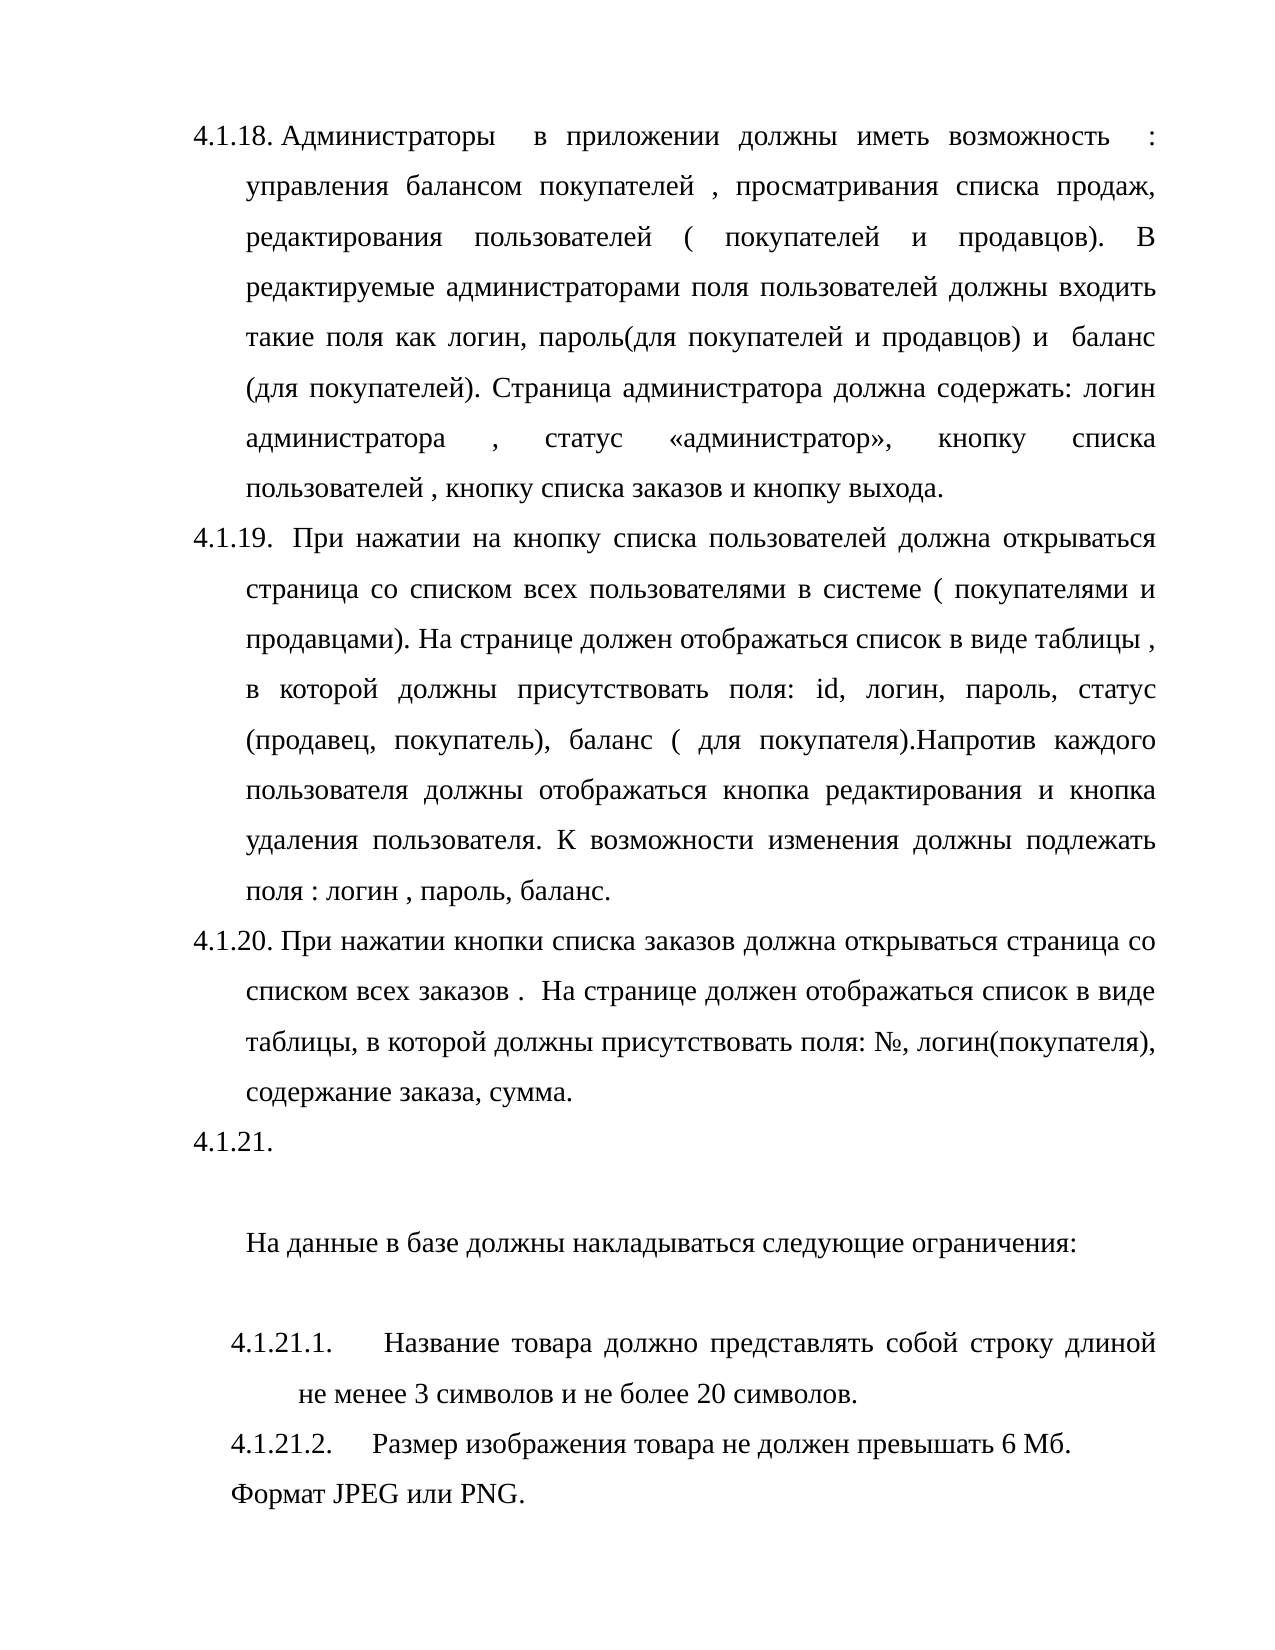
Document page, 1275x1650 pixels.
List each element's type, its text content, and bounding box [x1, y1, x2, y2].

list При нажатии на кнопку списка пользователей должна открываться страница со списком всех пользователями в системе ( покупателями и продавцами). На странице должен отображаться список в виде таблицы , в которой должны присутствовать поля: id, логин, пароль, статус (продавец, покупатель), баланс ( для покупателя).Напротив каждого пользователя должны отображаться кнопка редактирования и кнопка удаления пользователя. К возможности изменения должны подлежать поля : логин , пароль, баланс. [193, 521, 1157, 906]
list Название товара должно представлять собой строку длиной не менее 3 символов и не более 20 символов. [231, 1326, 1157, 1409]
list Размер изображения товара не должен превышать 6 Мб. [231, 1426, 1157, 1460]
list Администраторы в приложении должны иметь возможность : управления балансом покупателей , просматривания списка продаж, редактирования пользователей ( покупателей и продавцов). В редактируемые администраторами поля пользователей должны входить такие поля как логин, пароль(для покупателей и продавцов) и баланс (для покупателей). Страница администратора должна содержать: логин администратора , статус «администратор», кнопку списка пользователей , кнопку списка заказов и кнопку выхода. [193, 118, 1157, 504]
list При нажатии кнопки списка заказов должна открываться страница со списком всех заказов . На странице должен отображаться список в виде таблицы, в которой должны присутствовать поля: №, логин(покупателя), содержание заказа, сумма. [193, 923, 1157, 1108]
text На данные в базе должны накладываться следующие ограничения: [246, 1225, 1157, 1258]
text Формат JPEG или PNG. [231, 1477, 1157, 1510]
